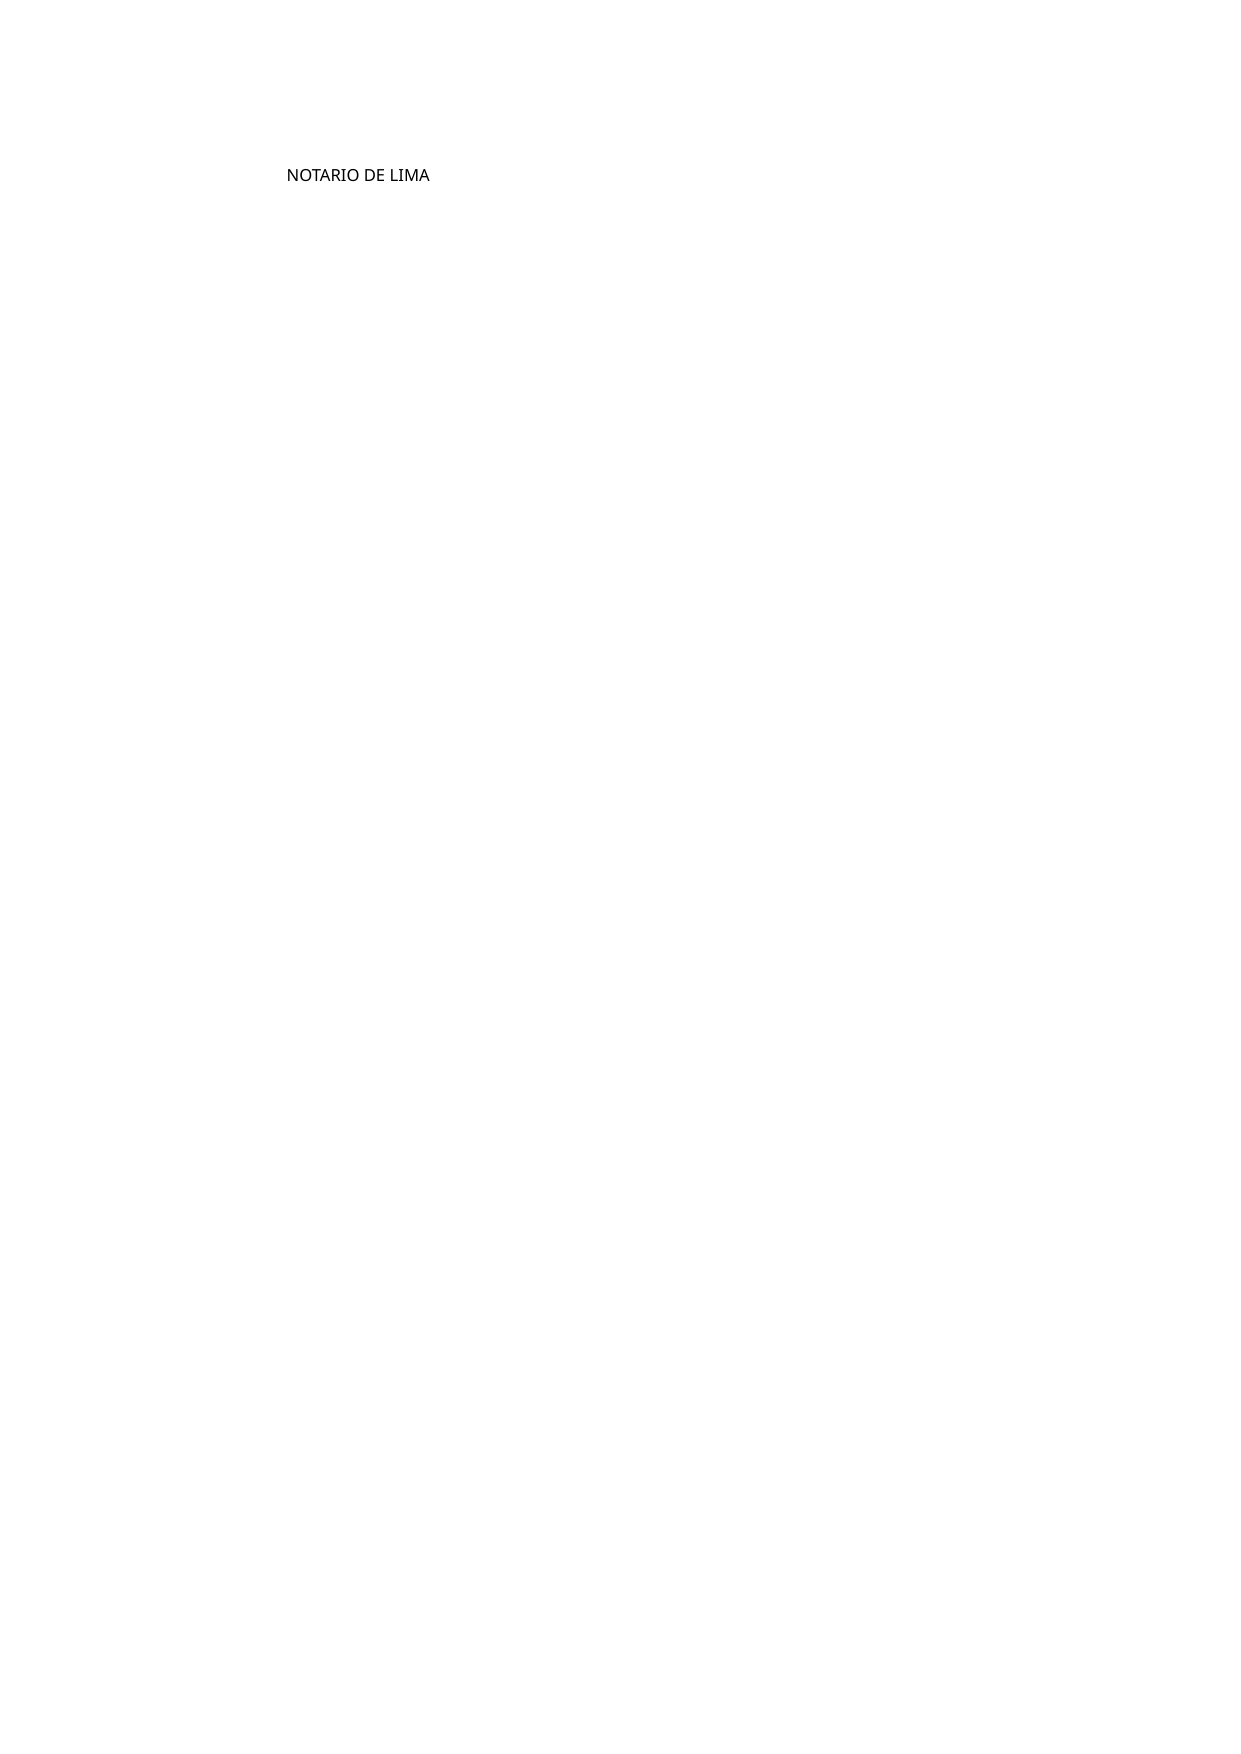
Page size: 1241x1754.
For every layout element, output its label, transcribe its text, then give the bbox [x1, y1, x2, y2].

table_cell [598, 164, 1077, 268]
table_cell NOTARIO DE LIMA [118, 164, 598, 268]
